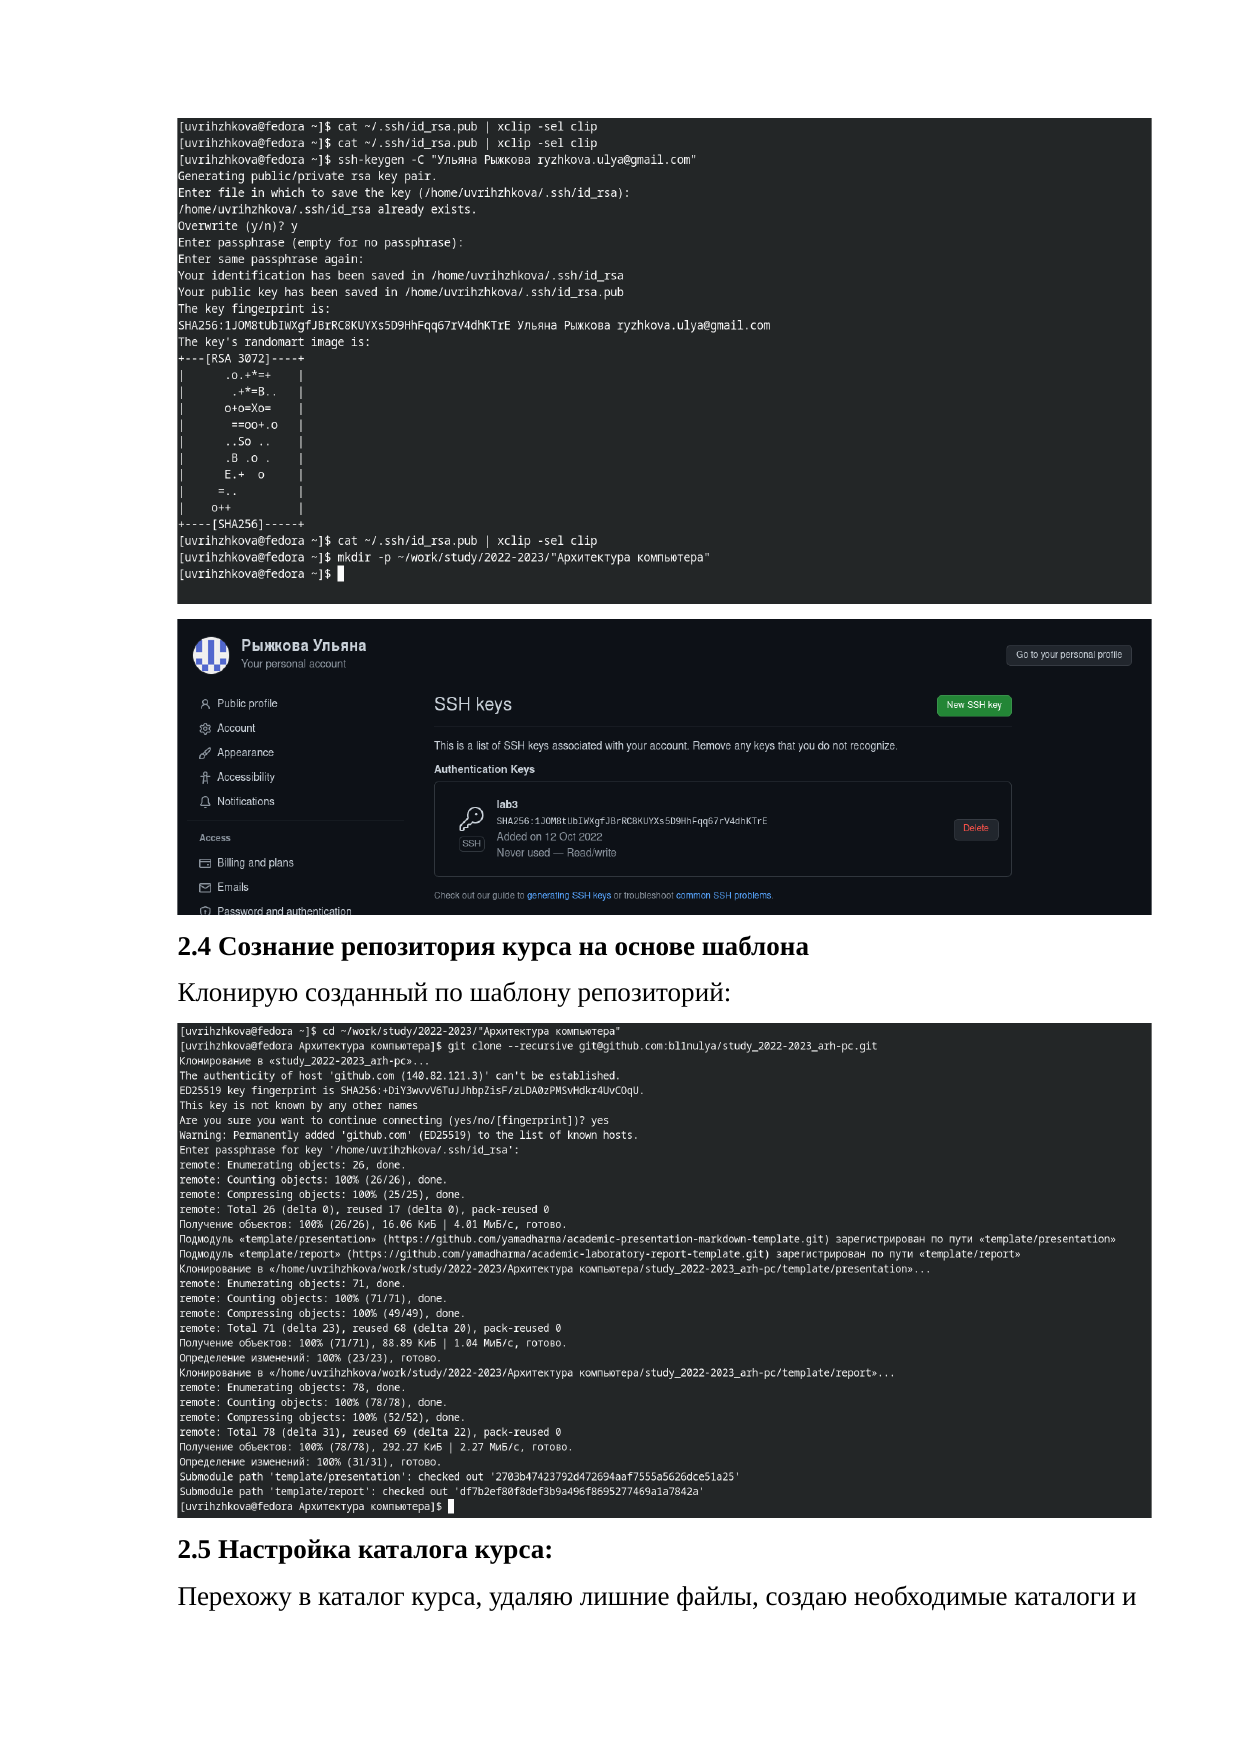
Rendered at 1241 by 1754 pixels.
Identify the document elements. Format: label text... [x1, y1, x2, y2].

text 2.4 Сознание репозитория курса на основе шаблона [177, 930, 1152, 961]
picture [177, 118, 1152, 604]
picture [177, 1023, 1152, 1518]
text Клонирую созданный по шаблону репозиторий: [177, 977, 1152, 1008]
picture [177, 619, 1152, 915]
text Перехожу в каталог курса, удаляю лишние файлы, создаю необходимые каталоги и [177, 1580, 1152, 1611]
text 2.5 Настройка каталога курса: [177, 1533, 1152, 1565]
